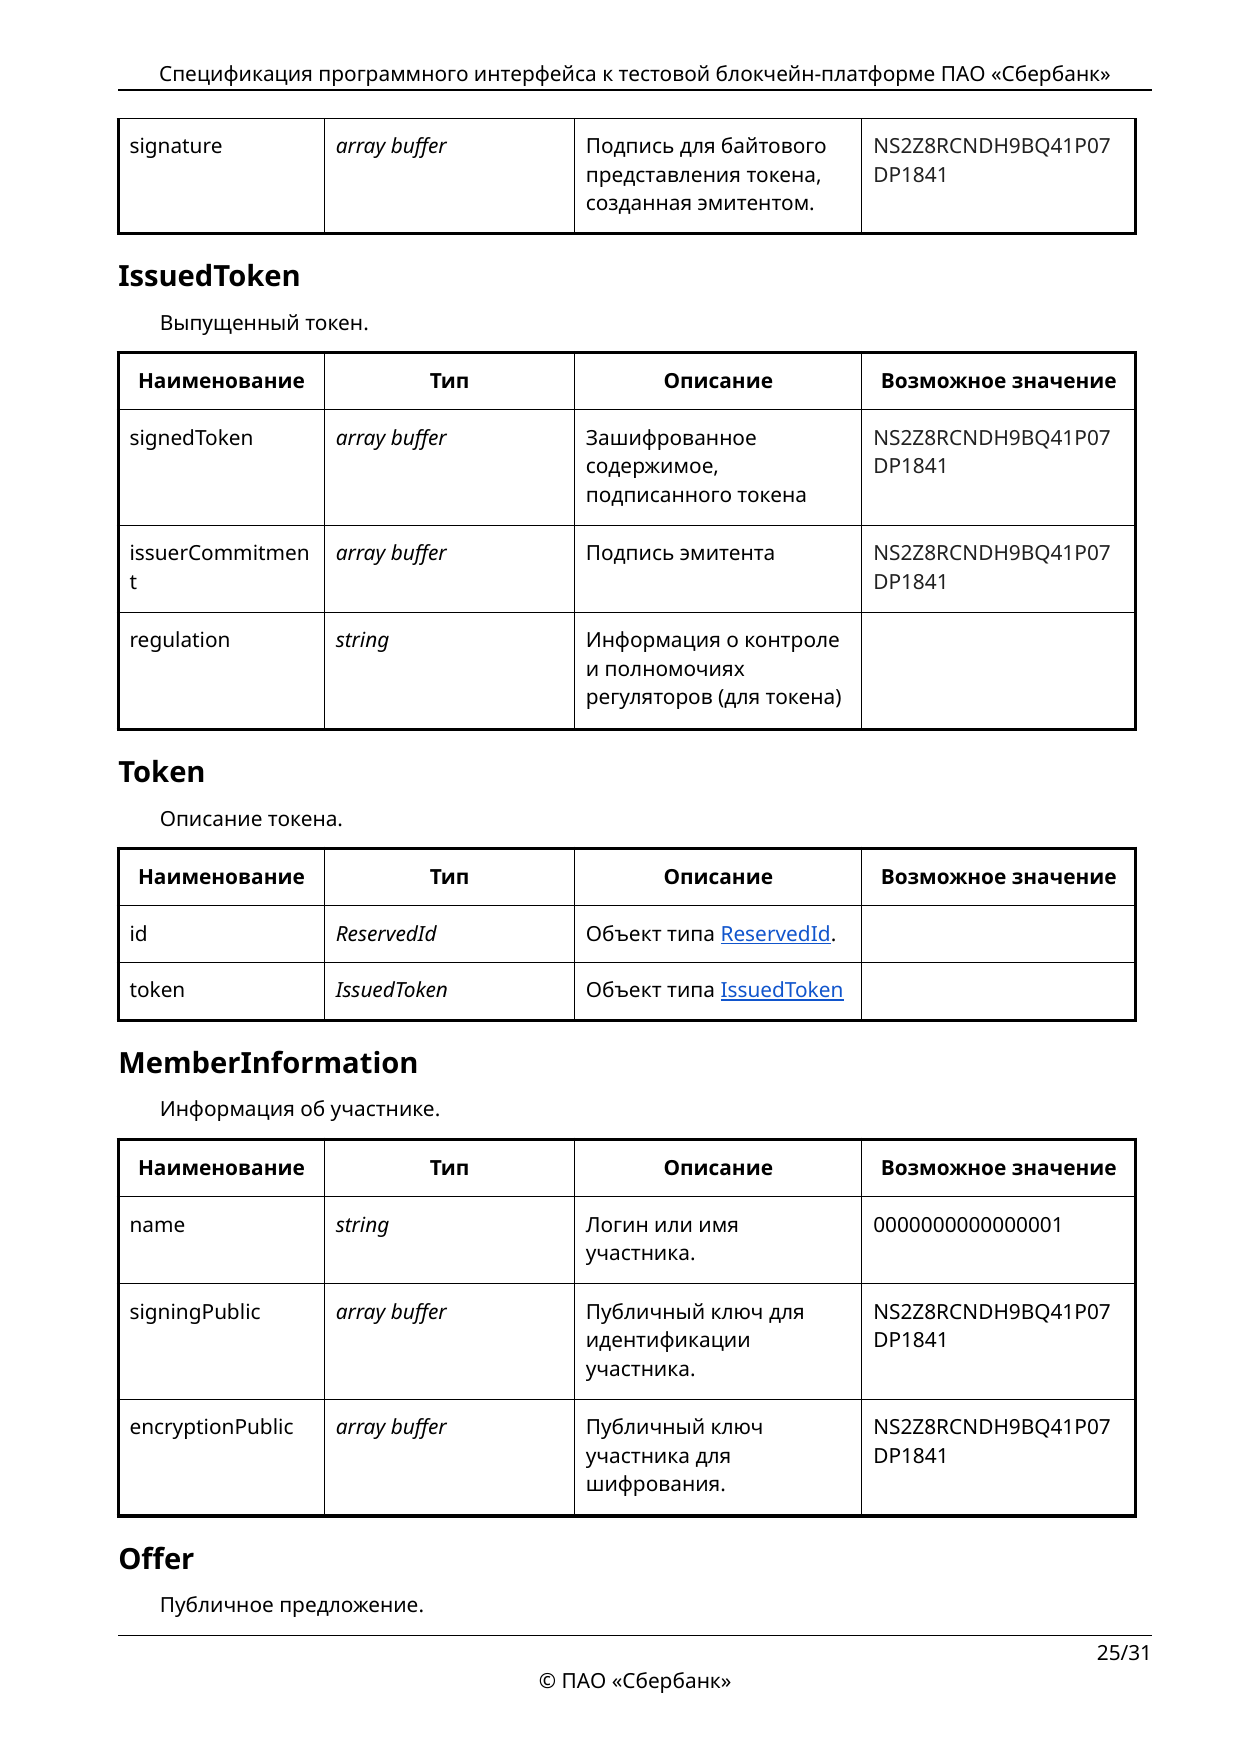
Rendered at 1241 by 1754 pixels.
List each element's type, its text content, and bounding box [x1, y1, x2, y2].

table_cell Объект типа ReservedId. [575, 906, 861, 962]
table_cell issuerCommitment [120, 526, 324, 612]
table_cell NS2Z8RCNDH9BQ41P07DP1841 [862, 119, 1134, 232]
subtitle MemberInformation [118, 1042, 1152, 1082]
text Выпущенный токен. [118, 308, 1152, 336]
table_header Возможное значение [862, 1141, 1134, 1196]
subtitle IssuedToken [118, 256, 1152, 295]
table_cell string [325, 613, 574, 727]
table_cell id [120, 906, 324, 962]
table_cell NS2Z8RCNDH9BQ41P07DP1841 [862, 1400, 1134, 1514]
table_cell token [120, 963, 324, 1018]
table_header Тип [325, 354, 574, 409]
table_cell Зашифрованное содержимое, подписанного токена [575, 410, 861, 525]
table_header Наименование [120, 1141, 324, 1196]
table_header Возможное значение [862, 354, 1134, 409]
table_cell Информация о контроле и полномочиях регуляторов (для токена) [575, 613, 861, 727]
text Информация об участнике. [118, 1094, 1152, 1123]
table_cell Публичный ключ для идентификации участника. [575, 1284, 861, 1399]
table_cell [862, 963, 1134, 1018]
text Публичное предложение. [118, 1591, 1152, 1619]
table_cell array buffer [325, 526, 574, 612]
table_cell signature [120, 119, 324, 232]
table_cell array buffer [325, 410, 574, 525]
table_cell [862, 613, 1134, 727]
table_cell [862, 906, 1134, 962]
table_header Возможное значение [862, 850, 1134, 905]
table_cell array buffer [325, 1284, 574, 1399]
table_header Наименование [120, 850, 324, 905]
table_cell Публичный ключ участника для шифрования. [575, 1400, 861, 1514]
table_cell Подпись для байтового представления токена, созданная эмитентом. [575, 119, 861, 232]
table_cell ReservedId [325, 906, 574, 962]
table_cell Подпись эмитента [575, 526, 861, 612]
table_cell string [325, 1197, 574, 1283]
subtitle Offer [118, 1538, 1152, 1578]
table_header Описание [575, 354, 861, 409]
table_cell 0000000000000001 [862, 1197, 1134, 1283]
table_cell array buffer [325, 119, 574, 232]
table_header Тип [325, 850, 574, 905]
table_cell Объект типа IssuedToken [575, 963, 861, 1018]
table_header Наименование [120, 354, 324, 409]
table_cell signingPublic [120, 1284, 324, 1399]
table_cell NS2Z8RCNDH9BQ41P07DP1841 [862, 1284, 1134, 1399]
table_cell encryptionPublic [120, 1400, 324, 1514]
table_cell NS2Z8RCNDH9BQ41P07DP1841 [862, 410, 1134, 525]
table_header Описание [575, 850, 861, 905]
table_cell name [120, 1197, 324, 1283]
table_cell array buffer [325, 1400, 574, 1514]
table_header Тип [325, 1141, 574, 1196]
table_cell Логин или имя участника. [575, 1197, 861, 1283]
table_header Описание [575, 1141, 861, 1196]
table_cell IssuedToken [325, 963, 574, 1018]
subtitle Token [118, 751, 1152, 791]
text Описание токена. [118, 804, 1152, 832]
table_cell regulation [120, 613, 324, 727]
table_cell NS2Z8RCNDH9BQ41P07DP1841 [862, 526, 1134, 612]
table_cell signedToken [120, 410, 324, 525]
